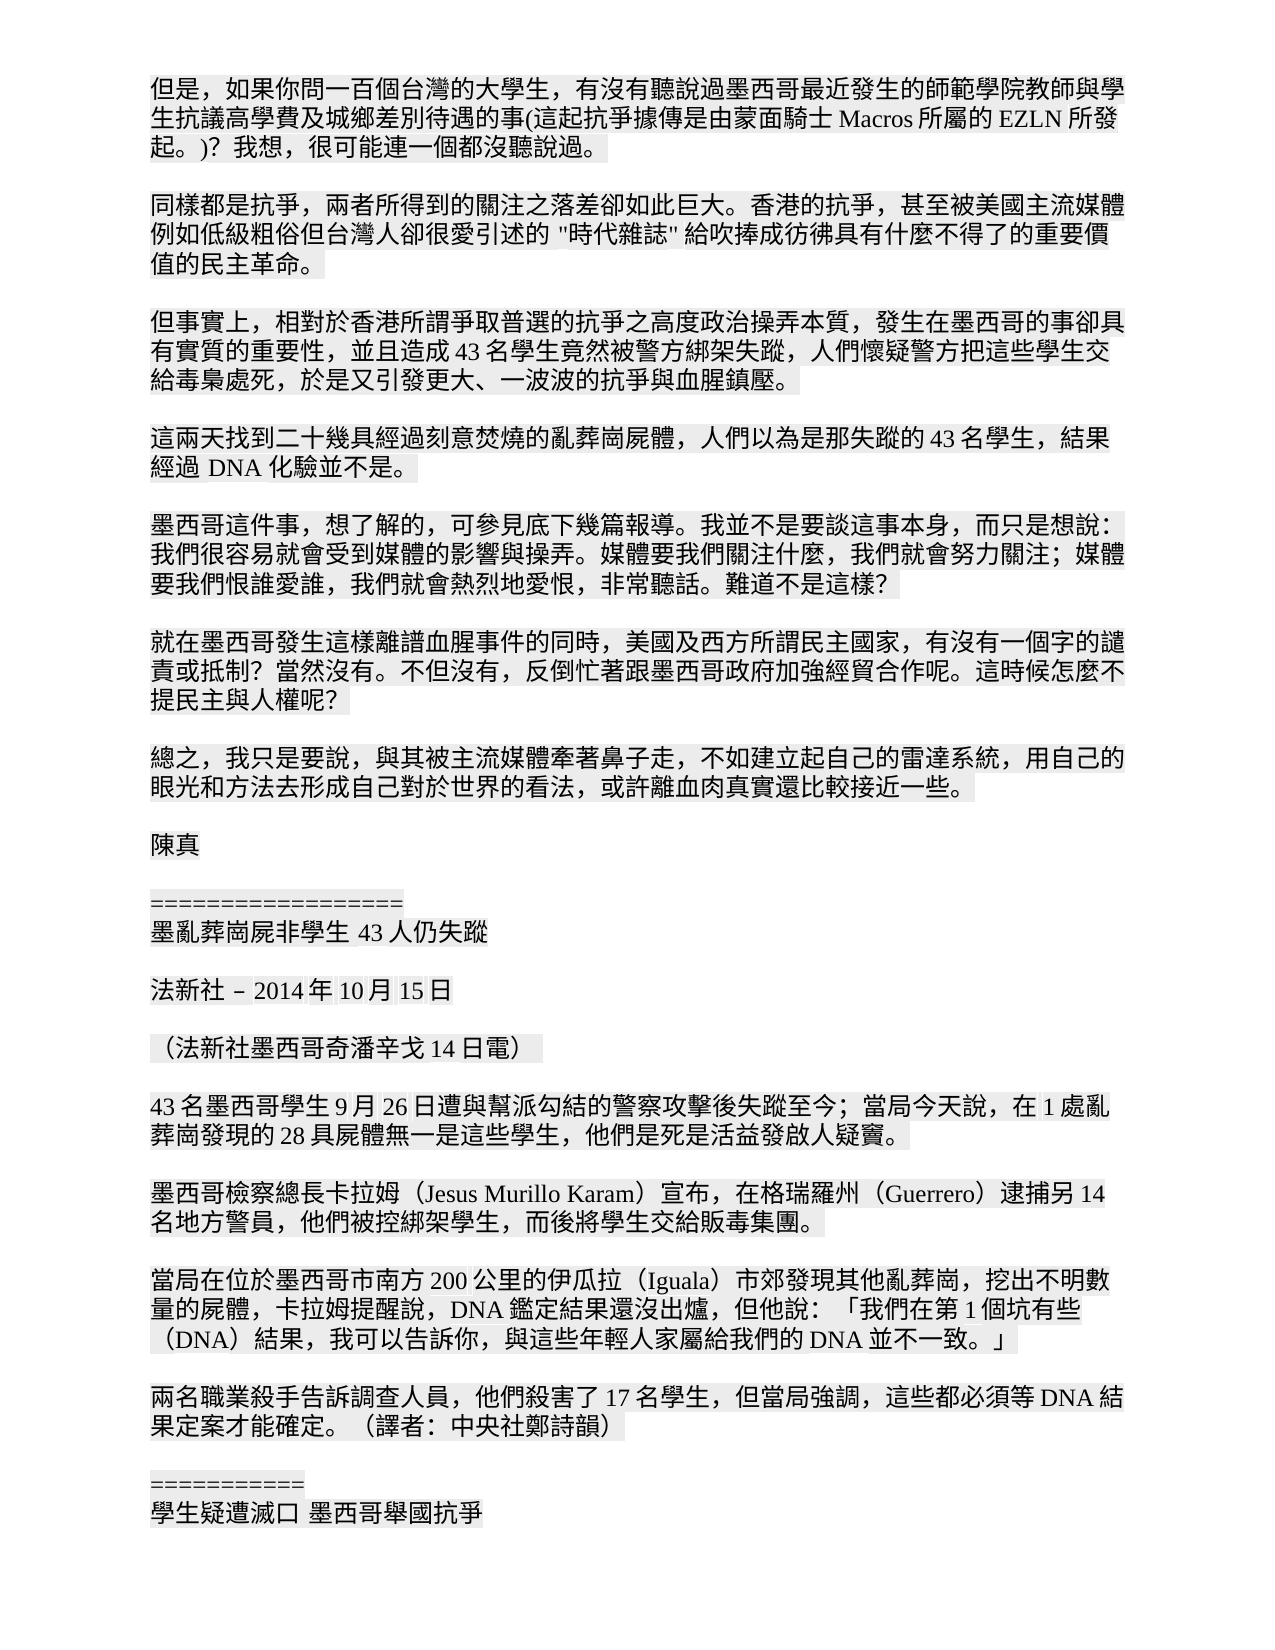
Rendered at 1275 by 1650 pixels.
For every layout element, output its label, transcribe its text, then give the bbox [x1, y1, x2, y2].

text 今天如果你問一百個台灣的大學生，有沒有聽說過香港最近發生的抗爭？我想至少應該有95個會說聽過，因為我猜台灣媒體及網路一定又在發高燒。 但是，如果你問一百個台灣的大學生，有沒有聽說過墨西哥最近發生的師範學院教師與學生抗議高學費及城鄉差別待遇的事(這起抗爭據傳是由蒙面騎士Macros所屬的EZLN 所發起。)？我想，很可能連一個都沒聽說過。 同樣都是抗爭，兩者所得到的關注之落差卻如此巨大。香港的抗爭，甚至被美國主流媒體例如低級粗俗但台灣人卻很愛引述的 "時代雜誌" 給吹捧成彷彿具有什麼不得了的重要價值的民主革命。 但事實上，相對於香港所謂爭取普選的抗爭之高度政治操弄本質，發生在墨西哥的事卻具有實質的重要性，並且造成43名學生竟然被警方綁架失蹤，人們懷疑警方把這些學生交給毒梟處死，於是又引發更大、一波波的抗爭與血腥鎮壓。 這兩天找到二十幾具經過刻意焚燒的亂葬崗屍體，人們以為是那失蹤的43名學生，結果經過 DNA 化驗並不是。 墨西哥這件事，想了解的，可參見底下幾篇報導。我並不是要談這事本身，而只是想說：我們很容易就會受到媒體的影響與操弄。媒體要我們關注什麼，我們就會努力關注；媒體要我們恨誰愛誰，我們就會熱烈地愛恨，非常聽話。難道不是這樣？ 就在墨西哥發生這樣離譜血腥事件的同時，美國及西方所謂民主國家，有沒有一個字的譴責或抵制？當然沒有。不但沒有，反倒忙著跟墨西哥政府加強經貿合作呢。這時候怎麼不提民主與人權呢？ 總之，我只是要說，與其被主流媒體牽著鼻子走，不如建立起自己的雷達系統，用自己的眼光和方法去形成自己對於世界的看法，或許離血肉真實還比較接近一些。 陳真 ================== 墨亂葬崗屍非學生 43人仍失蹤 法新社 – 2014年10月15日 （法新社墨西哥奇潘辛戈14日電） 43名墨西哥學生9月26日遭與幫派勾結的警察攻擊後失蹤至今；當局今天說，在1處亂葬崗發現的28具屍體無一是這些學生，他們是死是活益發啟人疑竇。 墨西哥檢察總長卡拉姆（Jesus Murillo Karam）宣布，在格瑞羅州（Guerrero）逮捕另14名地方警員，他們被控綁架學生，而後將學生交給販毒集團。 當局在位於墨西哥市南方200公里的伊瓜拉（Iguala）市郊發現其他亂葬崗，挖出不明數量的屍體，卡拉姆提醒說，DNA鑑定結果還沒出爐，但他說：「我們在第1個坑有些（DNA）結果，我可以告訴你，與這些年輕人家屬給我們的DNA並不一致。」 兩名職業殺手告訴調查人員，他們殺害了17名學生，但當局強調，這些都必須等DNA結果定案才能確定。（譯者：中央社鄭詩韻） =========== 學生疑遭滅口 墨西哥舉國抗爭 台灣醒報 – 2014年10月9日 墨西哥警方疑似勾結幫派，誅殺數十名大學生並棄屍亂葬崗，令舉國群情激憤，數千民眾9日阻街示威。 墨西哥警方疑似勾結幫派，誅殺數十名大學生並棄屍亂葬崗，令舉國群情激憤，數千民眾9日阻街示威。 【台灣醒報記者方家敏綜合報導】 墨西哥警方疑似勾結幫派，誅殺數十名學運人士並棄屍亂葬崗，令舉國群情激憤，數千民眾9日高舉失蹤者頭像阻街示威，要求政府儘快查出真相。 此次由薩帕民族解放運動發起的抗議行動，全國各地民眾也多響應，墨國當局目前已起訴29名嫌犯，其中包括在逃的伊瓜拉警察首長。 墨西哥南部格雷羅州上月26日有師院的實習老師上街爭取教師權益，反對鄉村教師的職場歧視，當時他們乘坐的巴士遭警方與不明人士開槍掃射，造成6人死亡、25人受傷和43名學生失蹤。 墨西哥警方於4日在格雷羅州的伊瓜拉市郊發現大型亂葬崗，6個大坑中堆疊至少28具屍體，多具屍體被燒至焦黑，難以辨識，其中有不少疑似為失蹤的抗議學生。 根據BBC報導，此一事件讓墨西哥民眾群起憤慨，包括墨西哥市、瓦哈卡州、韋拉克魯斯州、莫雷利亞州和格雷羅州，數千位民眾9日上街抗議。示威者和家屬手持失蹤學生的照片、大型標語擋住交通要道，要求警方儘快查出真相，找到失蹤學生，並積極緝凶。 此次示威遊行活動是由墨西哥南端的武裝組織、薩帕民族解放運動（EZLN）所發起，過去組成以土生的印地安人為主，在墨西哥城市地區和國際上擁有不少支持者。EZLN曾為了印第安人的權利而戰，與獨立工會領袖、女性主義者、學生、原住民結盟，如今積極涉入土地正義、自由民主與學生運動等議題。 格雷羅州檢察總長布蘭科5日表示，歹徒行兇動機未明，但已有2名幫派殺手坦承與安全官員合謀殺害17名失蹤學生；當地犯罪集團「勇士國」首領、22名當地警察及逃亡的伊瓜拉市長皆在疑似涉案名單之列。墨國當局目前已起訴29名嫌犯，其中包括在逃的伊瓜拉警察首長。 至於警方當時為何會朝滿載學生的巴士開槍掃射，至今仍不得其解。學生聯盟指出，上個月抗議的學生在離開現場所乘坐的巴士遭襲，但警方卻堅稱抗議學生「挾持」了3輛巴士，其中1輛巴士滿載當地的足球隊員，才會造成多人死傷。有專家則揣測，他們可能被誤認為是其他毒梟派來的人馬。 墨西哥格雷羅州州長瑞維洛表示，伊瓜拉市的警方已被犯罪組織滲透，許多警察都是當地幫派成員。自2007年來已有約10 萬人死於墨西哥毒品幫派的武裝衝突中。 ============ Missing Mexico students 'not in mass grave' Mexico's prosecutor says DNA results for first mass grave "do not correspond" to missing 43 students in Guerrero state. Source: Al Jazeera and agencies 15 Oct 2014 01:54 Protesters asking for a probe into the missing students burned government buildings in Guerrero state [Reuters] None of the 43 students who had gone missing in Mexico were among the 28 bodies found in the first set of mass graves in the southern state of Guerrero, Mexico's attorney general said. Jesus Murillo Karam said on Tuesday that there was still no sign of the college students who disappeared September 26, after violent incidents blamed on police in the city of Iguala. "We have some (DNA) results for the first pits and I can tell you that they do not correspond to the DNA that relatives of these young men have given us," Murillo told reporters. At the same time, Karam announced the discovery of another mass grave and that 14 more police officers were arrested and have confessed to participating in the disappearance. The 14 are from the police force of Cocula, a town neighbouring Iguala. Authorities have said police involved in "disappearing" the students were working in conjunction with a local drug gang. Al Jazeera's Rachel Levine, reporting from Guerrero state capital Chilpancingo, said that families of the missing students have not been told of the result of the DNA test. "Families are very frustrated that they are being kept in the dark," she said, adding that the families continue to demonstrate outside the Guerrero state government complex. One forensic expert who works with federal investigators said charred remains like those recovered at the first mass grave sites found outside Iguala can leave very little DNA for testing. "If a bone is burned at more than 300 degrees, it's almost impossible to identify because the collagen is burned. Because of that, criminal organisations started to adopt that technique." said Jorge Arturo Talavera, head of the bio-archaeology team at the Mexico's National Institute of Anthropology and History. He said the way the remains are exhumed also can affect identification. If they are pulled out in a hurried manner, other identifying articles like jewelry or teeth get discarded. Experts still are testing remains recovered from other mass burial sites found near Iguala, but they have not given information on what was found there. Police raid Meanwhile, an alleged leader of that drug gang, Guerreros Unidos, killed himself during a confrontation with Mexican security forces on Tuesday, a day after protesters demanding an investigation into the students' whereabouts burned government buildings in Chilpancingo, the capital of Guerrero. Federal forces, which include federal police and military personnel, were carrying out an operation to capture Benjamin Mondragon, or "Benjamon," the alleged head of the Guerreros Unidos gang in the neighbouring state of Morelos, when the suspect killed himself. The official said it was unclear whether Mondragon was involved in the students' disappearances. The disappearance of the students in Guerrero has triggered massive protests across the country, calling on President Enrique Pena Nieto to find the students, and go after the suspects. At least one detained gang member has said another Guerreros Unidos leader known as "El Chucky" had ordered him to kill 17 students. In a speech Tuesday, President Enrique Pena Nieto said the disappearances "are without doubt a topic that will lead the Mexican government at all levels to take actions that will prevent events like those in Iguala from ever occurring again". Police are also looking for the mayor of Iguala, Jose Luis Abarca, in order to question him. His wife's brothers include two deceased top-level members of the gang, which split off from the Beltran Leyva cartel. The gang controlled drug routes in Guerrero and Morelos, the neighbouring state to the north. [150, 75, 1125, 1557]
